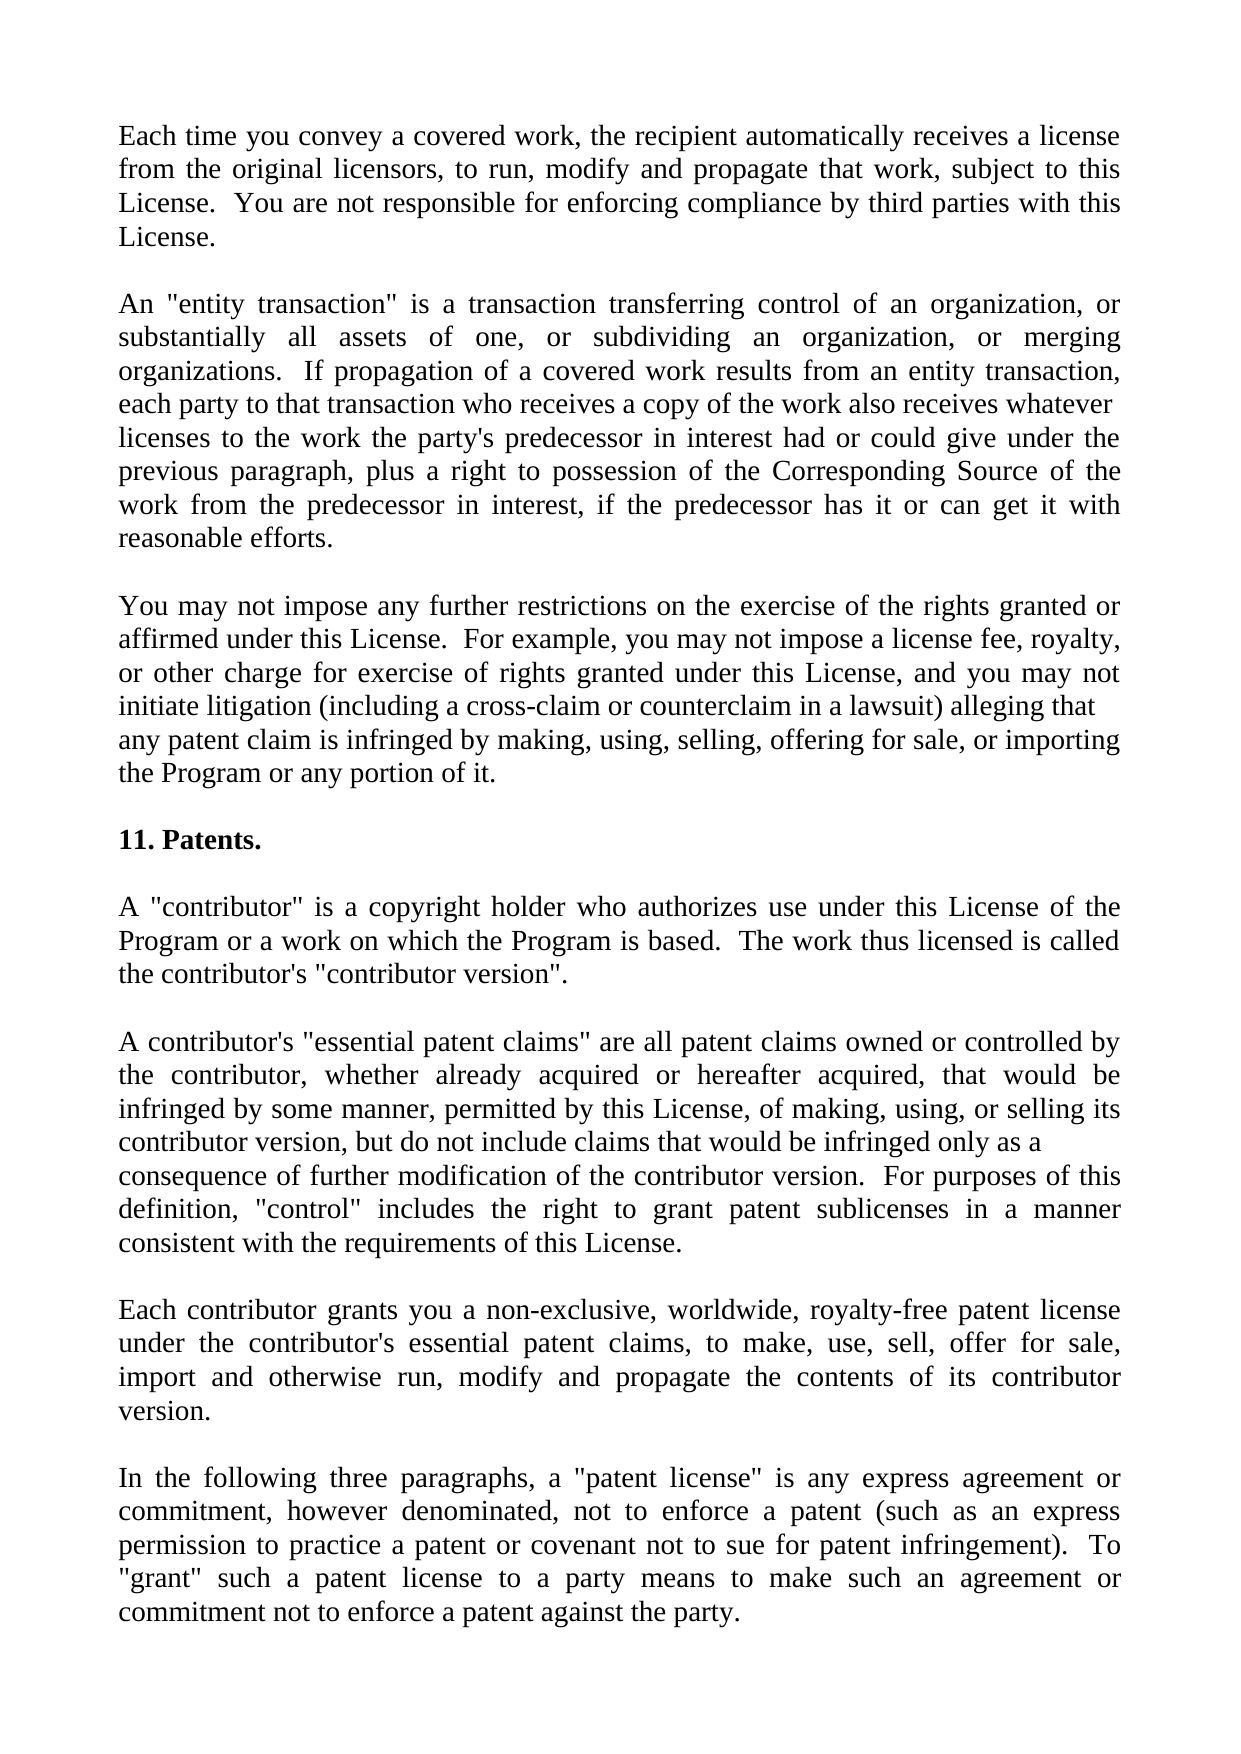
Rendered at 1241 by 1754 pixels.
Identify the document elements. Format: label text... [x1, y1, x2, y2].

text In the following three paragraphs, a "patent license" is any express agreement or commitment, however denominated, not to enforce a patent (such as an express permission to practice a patent or covenant not to sue for patent infringement). To "grant" such a patent license to a party means to make such an agreement or commitment not to enforce a patent against the party. [118, 1460, 1122, 1627]
text 11. Patents. [118, 822, 1122, 856]
text any patent claim is infringed by making, using, selling, offering for sale, or importing the Program or any portion of it. [118, 722, 1122, 789]
text You may not impose any further restrictions on the exercise of the rights granted or affirmed under this License. For example, you may not impose a license fee, royalty, or other charge for exercise of rights granted under this License, and you may not initiate litigation (including a cross-claim or counterclaim in a lawsuit) alleging that [118, 588, 1122, 722]
text A "contributor" is a copyright holder who authorizes use under this License of the Program or a work on which the Program is based. The work thus licensed is called the contributor's "contributor version". [118, 889, 1122, 990]
text consequence of further modification of the contributor version. For purposes of this definition, "control" includes the right to grant patent sublicenses in a manner consistent with the requirements of this License. [118, 1158, 1122, 1258]
text Each contributor grants you a non-exclusive, worldwide, royalty-free patent license under the contributor's essential patent claims, to make, use, sell, offer for sale, import and otherwise run, modify and propagate the contents of its contributor version. [118, 1292, 1122, 1426]
text licenses to the work the party's predecessor in interest had or could give under the previous paragraph, plus a right to possession of the Corresponding Source of the work from the predecessor in interest, if the predecessor has it or can get it with reasonable efforts. [118, 420, 1122, 554]
text An "entity transaction" is a transaction transferring control of an organization, or substantially all assets of one, or subdividing an organization, or merging organizations. If propagation of a covered work results from an entity transaction, each party to that transaction who receives a copy of the work also receives whatever [118, 286, 1122, 420]
text Each time you convey a covered work, the recipient automatically receives a license from the original licensors, to run, modify and propagate that work, subject to this License. You are not responsible for enforcing compliance by third parties with this License. [118, 118, 1122, 252]
text A contributor's "essential patent claims" are all patent claims owned or controlled by the contributor, whether already acquired or hereafter acquired, that would be infringed by some manner, permitted by this License, of making, using, or selling its contributor version, but do not include claims that would be infringed only as a [118, 1024, 1122, 1158]
